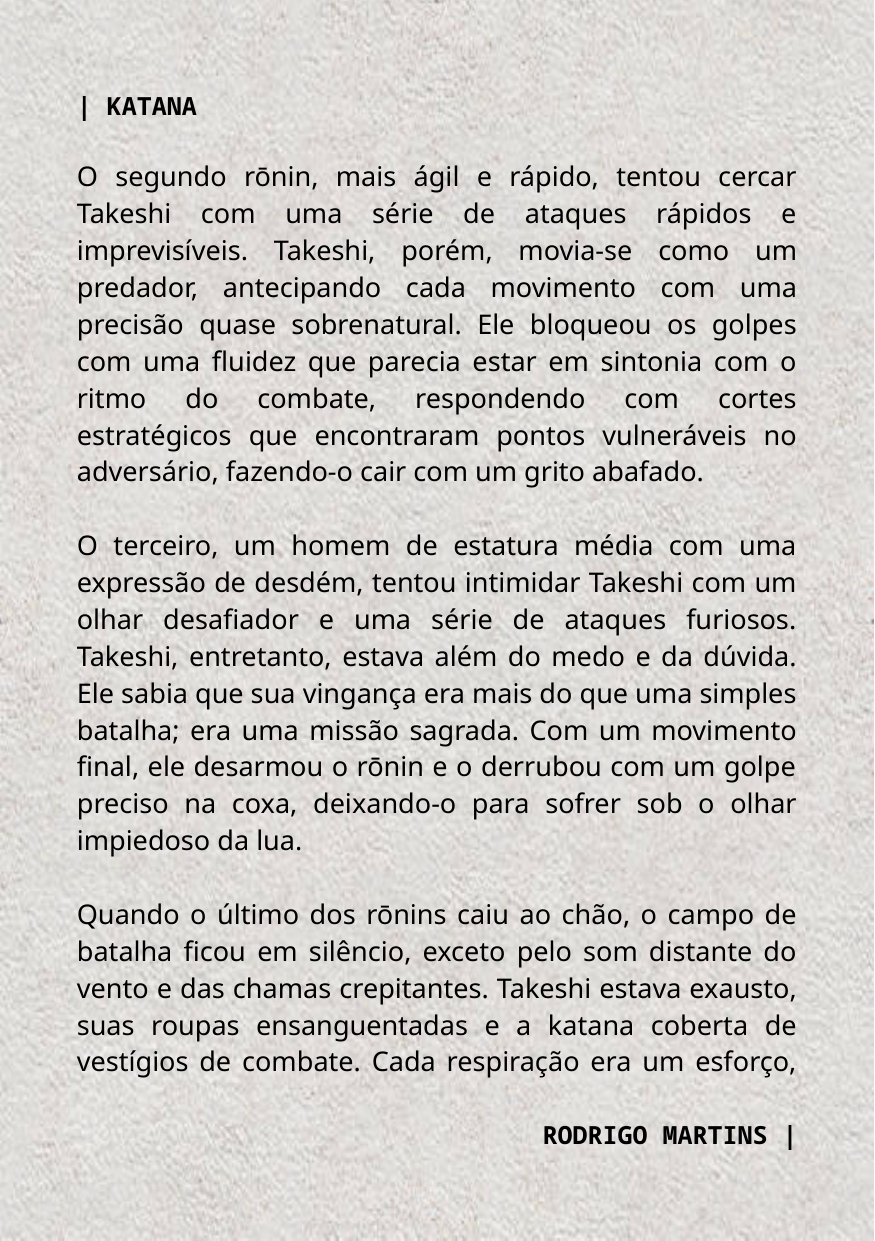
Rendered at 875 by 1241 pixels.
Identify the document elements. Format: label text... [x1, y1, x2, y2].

text O segundo rōnin, mais ágil e rápido, tentou cercar Takeshi com uma série de ataques rápidos e imprevisíveis. Takeshi, porém, movia-se como um predador, antecipando cada movimento com uma precisão quase sobrenatural. Ele bloqueou os golpes com uma fluidez que parecia estar em sintonia com o ritmo do combate, respondendo com cortes estratégicos que encontraram pontos vulneráveis no adversário, fazendo-o cair com um grito abafado. [74, 155, 800, 490]
picture [0, 0, 874, 1241]
text Quando o último dos rōnins caiu ao chão, o campo de batalha ficou em silêncio, exceto pelo som distante do vento e das chamas crepitantes. Takeshi estava exausto, suas roupas ensanguentadas e a katana coberta de vestígios de combate. Cada respiração era um esforço, [74, 895, 800, 1083]
text O terceiro, um homem de estatura média com uma expressão de desdém, tentou intimidar Takeshi com um olhar desafiador e uma série de ataques furiosos. Takeshi, entretanto, estava além do medo e da dúvida. Ele sabia que sua vingança era mais do que uma simples batalha; era uma missão sagrada. Com um movimento final, ele desarmou o rōnin e o derrubou com um golpe preciso na coxa, deixando-o para sofrer sob o olhar impiedoso da lua. [74, 527, 800, 858]
